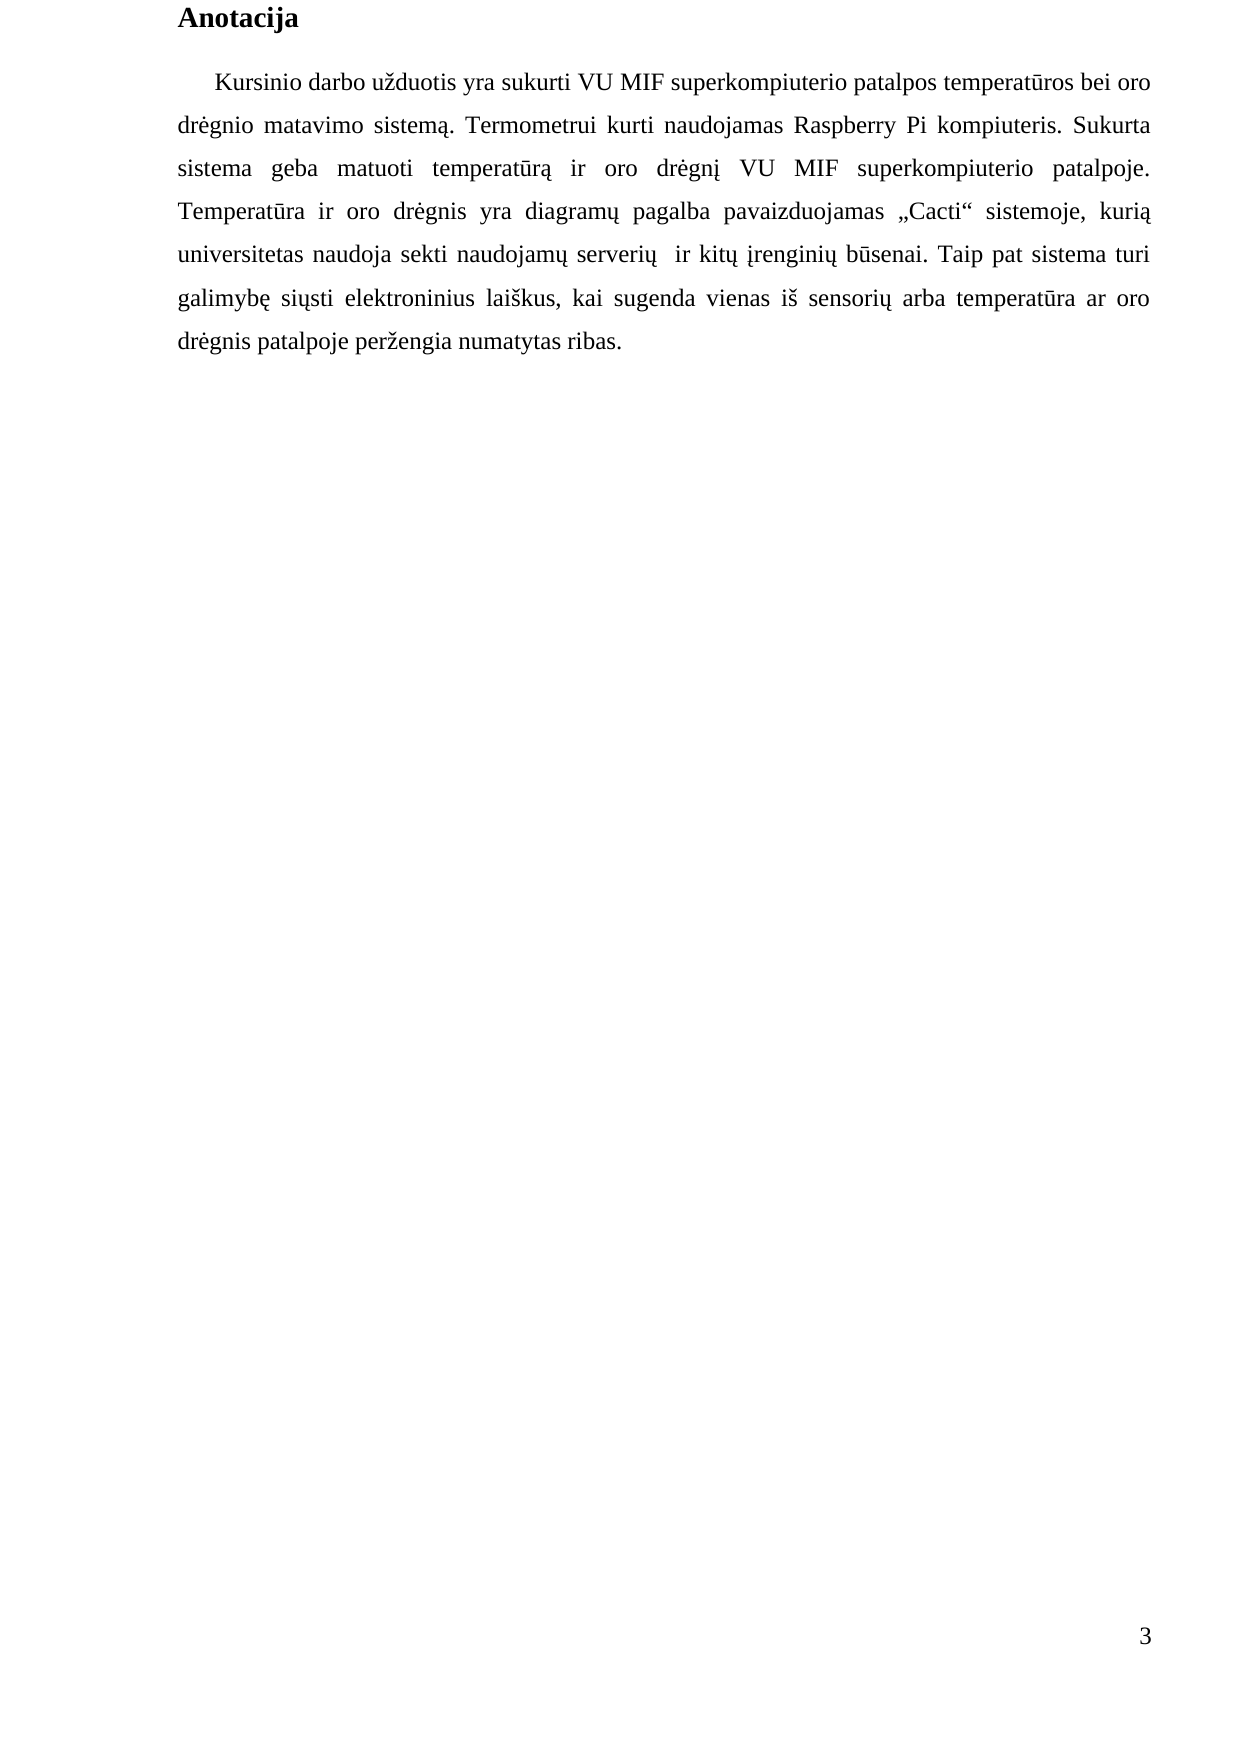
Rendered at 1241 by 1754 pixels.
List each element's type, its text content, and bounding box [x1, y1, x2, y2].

text Kursinio darbo užduotis yra sukurti VU MIF superkompiuterio patalpos temperatūros bei oro drėgnio matavimo sistemą. Termometrui kurti naudojamas Raspberry Pi kompiuteris. Sukurta sistema geba matuoti temperatūrą ir oro drėgnį VU MIF superkompiuterio patalpoje. Temperatūra ir oro drėgnis yra diagramų pagalba pavaizduojamas „Cacti“ sistemoje, kurią universitetas naudoja sekti naudojamų serverių ir kitų įrenginių būsenai. Taip pat sistema turi galimybę siųsti elektroninius laiškus, kai sugenda vienas iš sensorių arba temperatūra ar oro drėgnis patalpoje peržengia numatytas ribas. [177, 67, 1152, 354]
subtitle Anotacija [177, 0, 1152, 33]
